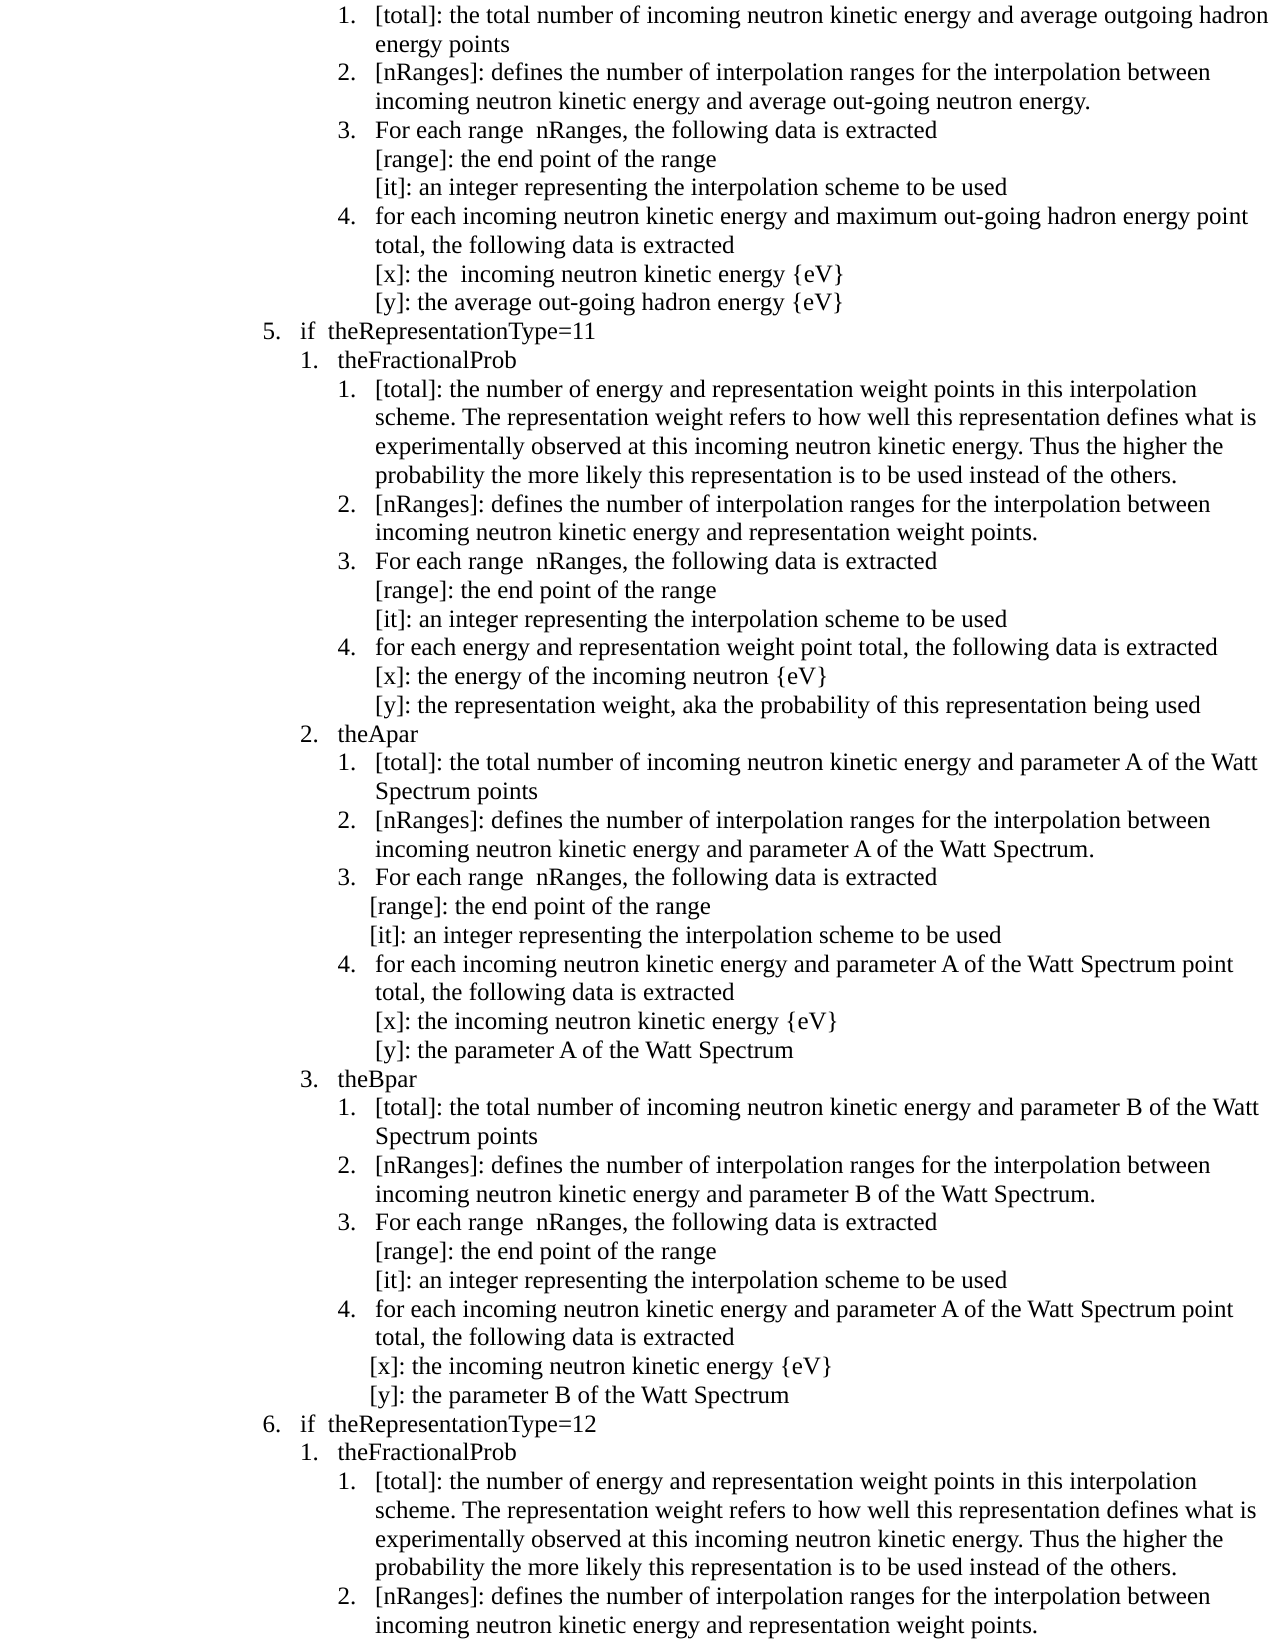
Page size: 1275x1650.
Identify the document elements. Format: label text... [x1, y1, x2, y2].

text [x]: the incoming neutron kinetic energy {eV} [369, 1351, 1275, 1380]
list For each range nRanges, the following data is extracted [337, 862, 1275, 891]
list if theRepresentationType=12 [262, 1409, 1275, 1437]
text [range]: the end point of the range [375, 1236, 1275, 1265]
list [nRanges]: defines the number of interpolation ranges for the interpolation between incoming neutron kinetic energy and representation weight points. [337, 1581, 1275, 1639]
list for each incoming neutron kinetic energy and maximum out-going hadron energy point total, the following data is extracted [337, 201, 1275, 259]
list [nRanges]: defines the number of interpolation ranges for the interpolation between incoming neutron kinetic energy and parameter B of the Watt Spectrum. [337, 1150, 1275, 1207]
list for each energy and representation weight point total, the following data is extracted [337, 632, 1275, 661]
text [x]: the energy of the incoming neutron {eV} [375, 661, 1275, 690]
text [x]: the incoming neutron kinetic energy {eV} [375, 1006, 1275, 1035]
text [range]: the end point of the range [375, 144, 1275, 172]
text [range]: the end point of the range [375, 575, 1275, 604]
list [nRanges]: defines the number of interpolation ranges for the interpolation between incoming neutron kinetic energy and parameter A of the Watt Spectrum. [337, 805, 1275, 862]
list theFractionalProb [300, 345, 1275, 374]
list [total]: the total number of incoming neutron kinetic energy and parameter A of the Watt Spectrum points [337, 747, 1275, 805]
list [total]: the total number of incoming neutron kinetic energy and average outgoing hadron energy points [337, 0, 1275, 57]
text [x]: the incoming neutron kinetic energy {eV} [375, 259, 1275, 287]
list theApar [300, 719, 1275, 747]
text [y]: the parameter B of the Watt Spectrum [369, 1380, 1275, 1409]
list [total]: the total number of incoming neutron kinetic energy and parameter B of the Watt Spectrum points [337, 1092, 1275, 1150]
text [it]: an integer representing the interpolation scheme to be used [369, 920, 1275, 949]
list [total]: the number of energy and representation weight points in this interpolation scheme. The representation weight refers to how well this representation defines what is experimentally observed at this incoming neutron kinetic energy. Thus the higher the probability the more likely this representation is to be used instead of the others. [337, 374, 1275, 489]
text [it]: an integer representing the interpolation scheme to be used [375, 172, 1275, 201]
text [it]: an integer representing the interpolation scheme to be used [375, 604, 1275, 632]
list For each range nRanges, the following data is extracted [337, 1207, 1275, 1236]
text [y]: the representation weight, aka the probability of this representation being used [375, 690, 1275, 719]
text [it]: an integer representing the interpolation scheme to be used [375, 1265, 1275, 1294]
list For each range nRanges, the following data is extracted [337, 546, 1275, 575]
list if theRepresentationType=11 [262, 316, 1275, 345]
list [nRanges]: defines the number of interpolation ranges for the interpolation between incoming neutron kinetic energy and average out-going neutron energy. [337, 57, 1275, 115]
text [y]: the average out-going hadron energy {eV} [375, 287, 1275, 316]
list for each incoming neutron kinetic energy and parameter A of the Watt Spectrum point total, the following data is extracted [337, 949, 1275, 1006]
text [y]: the parameter A of the Watt Spectrum [375, 1035, 1275, 1064]
list [nRanges]: defines the number of interpolation ranges for the interpolation between incoming neutron kinetic energy and representation weight points. [337, 489, 1275, 546]
list for each incoming neutron kinetic energy and parameter A of the Watt Spectrum point total, the following data is extracted [337, 1294, 1275, 1351]
text [range]: the end point of the range [369, 891, 1275, 920]
list For each range nRanges, the following data is extracted [337, 115, 1275, 144]
list theBpar [300, 1064, 1275, 1092]
list theFractionalProb [300, 1437, 1275, 1466]
list [total]: the number of energy and representation weight points in this interpolation scheme. The representation weight refers to how well this representation defines what is experimentally observed at this incoming neutron kinetic energy. Thus the higher the probability the more likely this representation is to be used instead of the others. [337, 1466, 1275, 1581]
